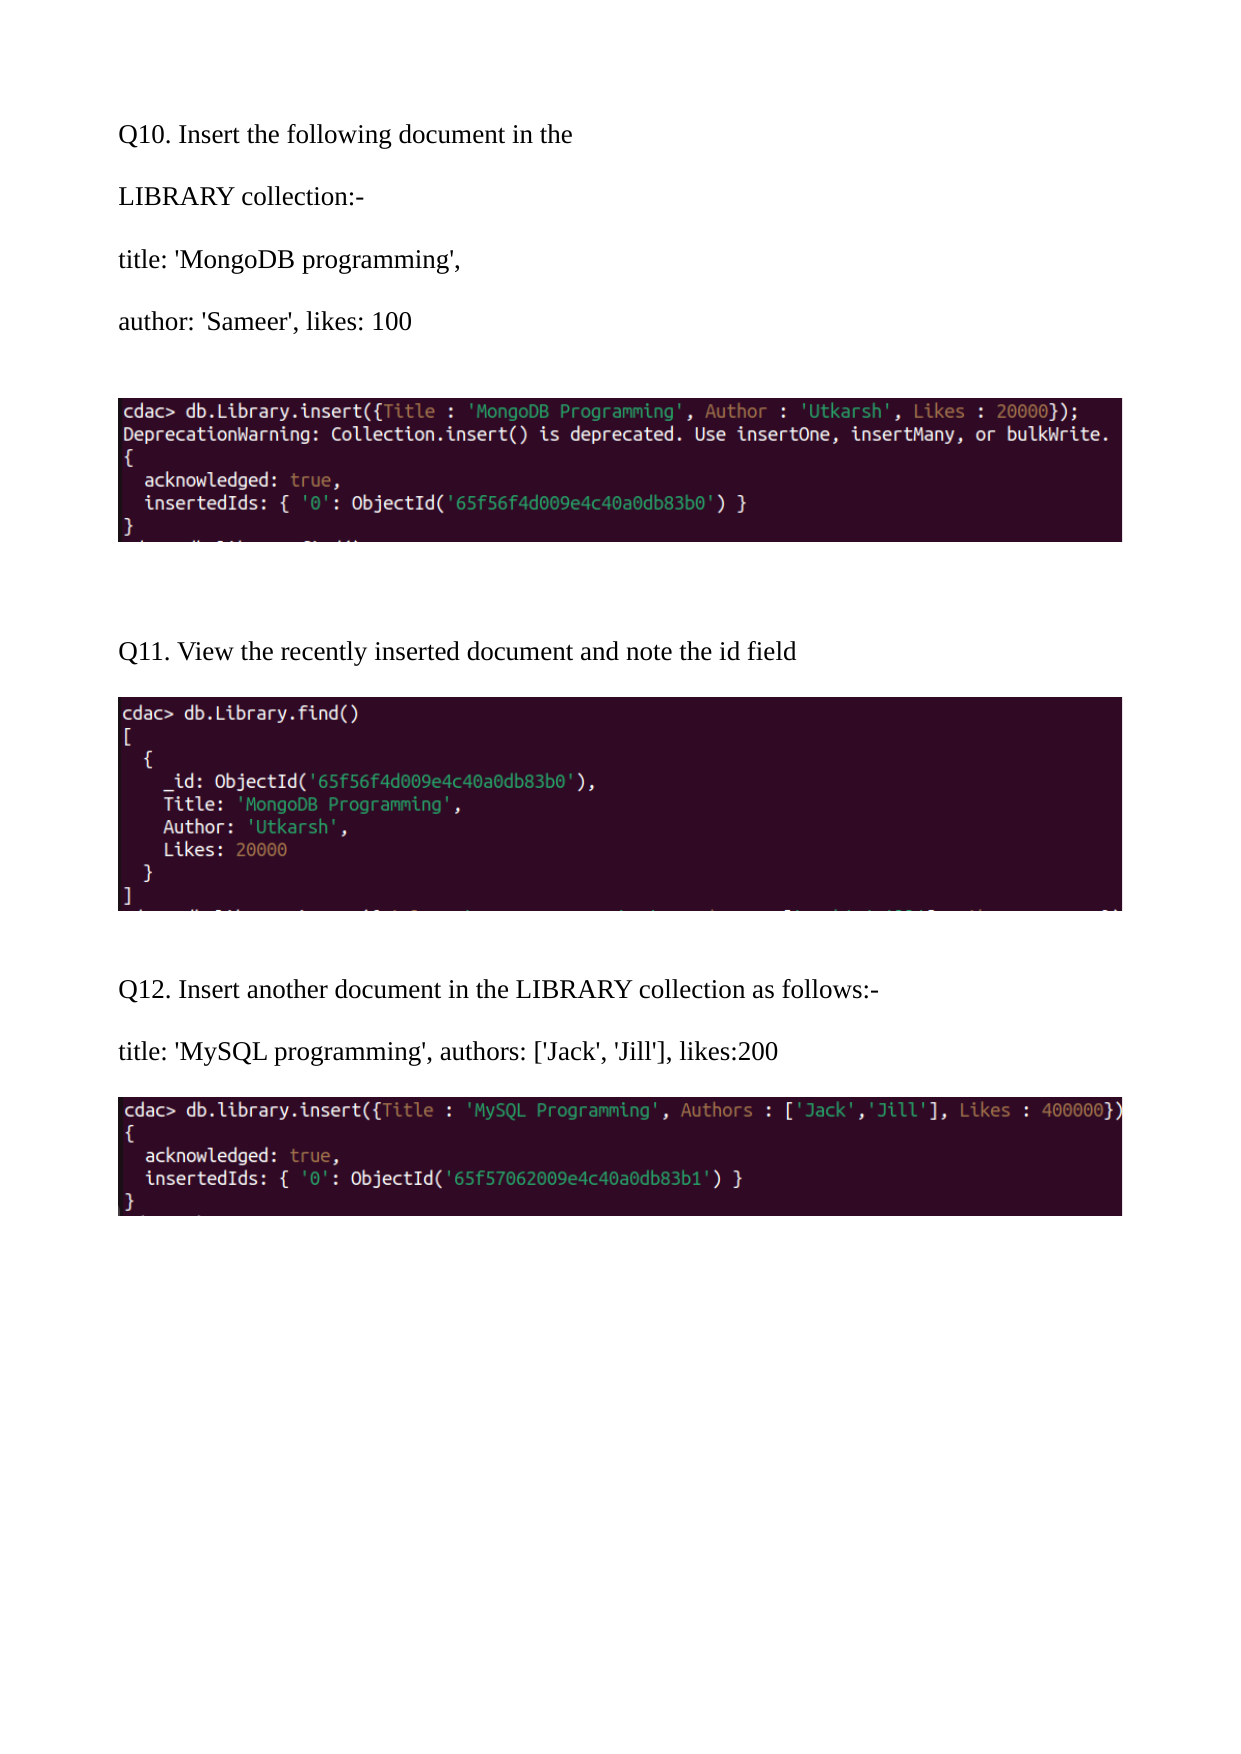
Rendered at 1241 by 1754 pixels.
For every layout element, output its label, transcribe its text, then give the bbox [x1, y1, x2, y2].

text Q10. Insert the following document in the [118, 118, 1122, 149]
picture [118, 1097, 1123, 1216]
text title: 'MongoDB programming', [118, 243, 1122, 274]
text Q12. Insert another document in the LIBRARY collection as follows:- [118, 973, 1122, 1004]
text LIBRARY collection:- [118, 180, 1122, 212]
text author: 'Sameer', likes: 100 [118, 305, 1122, 336]
text Q11. View the recently inserted document and note the id field [118, 635, 1122, 666]
picture [118, 398, 1123, 542]
text title: 'MySQL programming', authors: ['Jack', 'Jill'], likes:200 [118, 1035, 1122, 1066]
picture [118, 697, 1123, 911]
